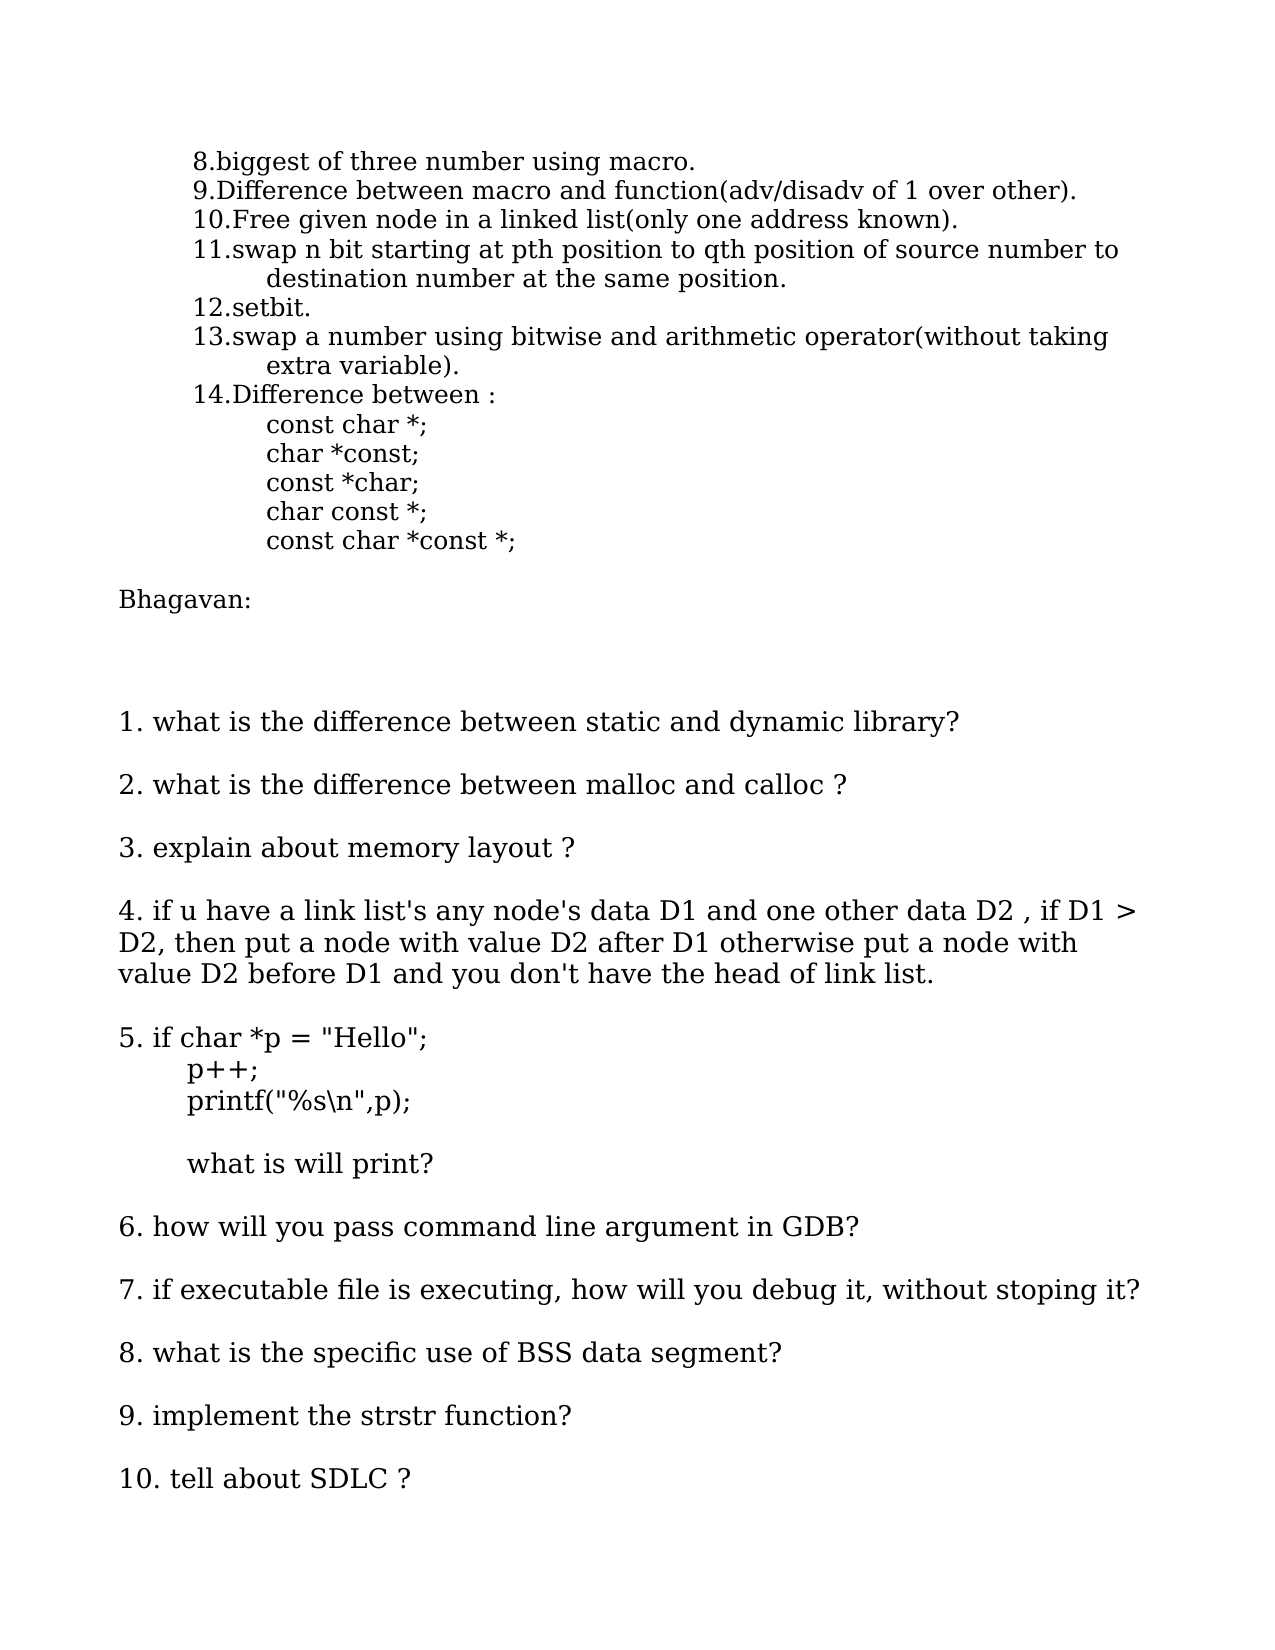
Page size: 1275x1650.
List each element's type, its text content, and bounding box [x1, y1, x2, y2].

text 8. what is the specific use of BSS data segment? [118, 1337, 1157, 1369]
text p++; [118, 1053, 1157, 1085]
text what is will print? [118, 1148, 1157, 1180]
text 9. implement the strstr function? [118, 1401, 1157, 1432]
text const *char; [118, 468, 1157, 497]
text 14.Difference between : [118, 381, 1157, 410]
text 1. what is the difference between static and dynamic library? [118, 706, 1157, 738]
text 4. if u have a link list's any node's data D1 and one other data D2 , if D1 > D2, then put a node with value D2 after D1 otherwise put a node with value D2 before D1 and you don't have the head of link list. [118, 896, 1157, 990]
text 3. explain about memory layout ? [118, 832, 1157, 864]
text 12.setbit. [118, 293, 1157, 322]
text 6. how will you pass command line argument in GDB? [118, 1211, 1157, 1243]
text char *const; [118, 439, 1157, 468]
text 9.Difference between macro and function(adv/disadv of 1 over other). [118, 176, 1157, 206]
text char const *; [118, 497, 1157, 526]
text 10.Free given node in a linked list(only one address known). [118, 206, 1157, 235]
text 7. if executable file is executing, how will you debug it, without stoping it? [118, 1274, 1157, 1306]
text printf("%s\n",p); [118, 1085, 1157, 1117]
text 10. tell about SDLC ? [118, 1464, 1157, 1495]
text const char *const *; [118, 526, 1157, 556]
text 13.swap a number using bitwise and arithmetic operator(without taking extra variable). [118, 322, 1157, 381]
text 2. what is the difference between malloc and calloc ? [118, 769, 1157, 801]
text 5. if char *p = "Hello"; [118, 1022, 1157, 1053]
text Bhagavan: [118, 585, 1157, 614]
text 8.biggest of three number using macro. [118, 147, 1157, 176]
text 11.swap n bit starting at pth position to qth position of source number to destination number at the same position. [118, 235, 1157, 293]
text const char *; [118, 410, 1157, 439]
